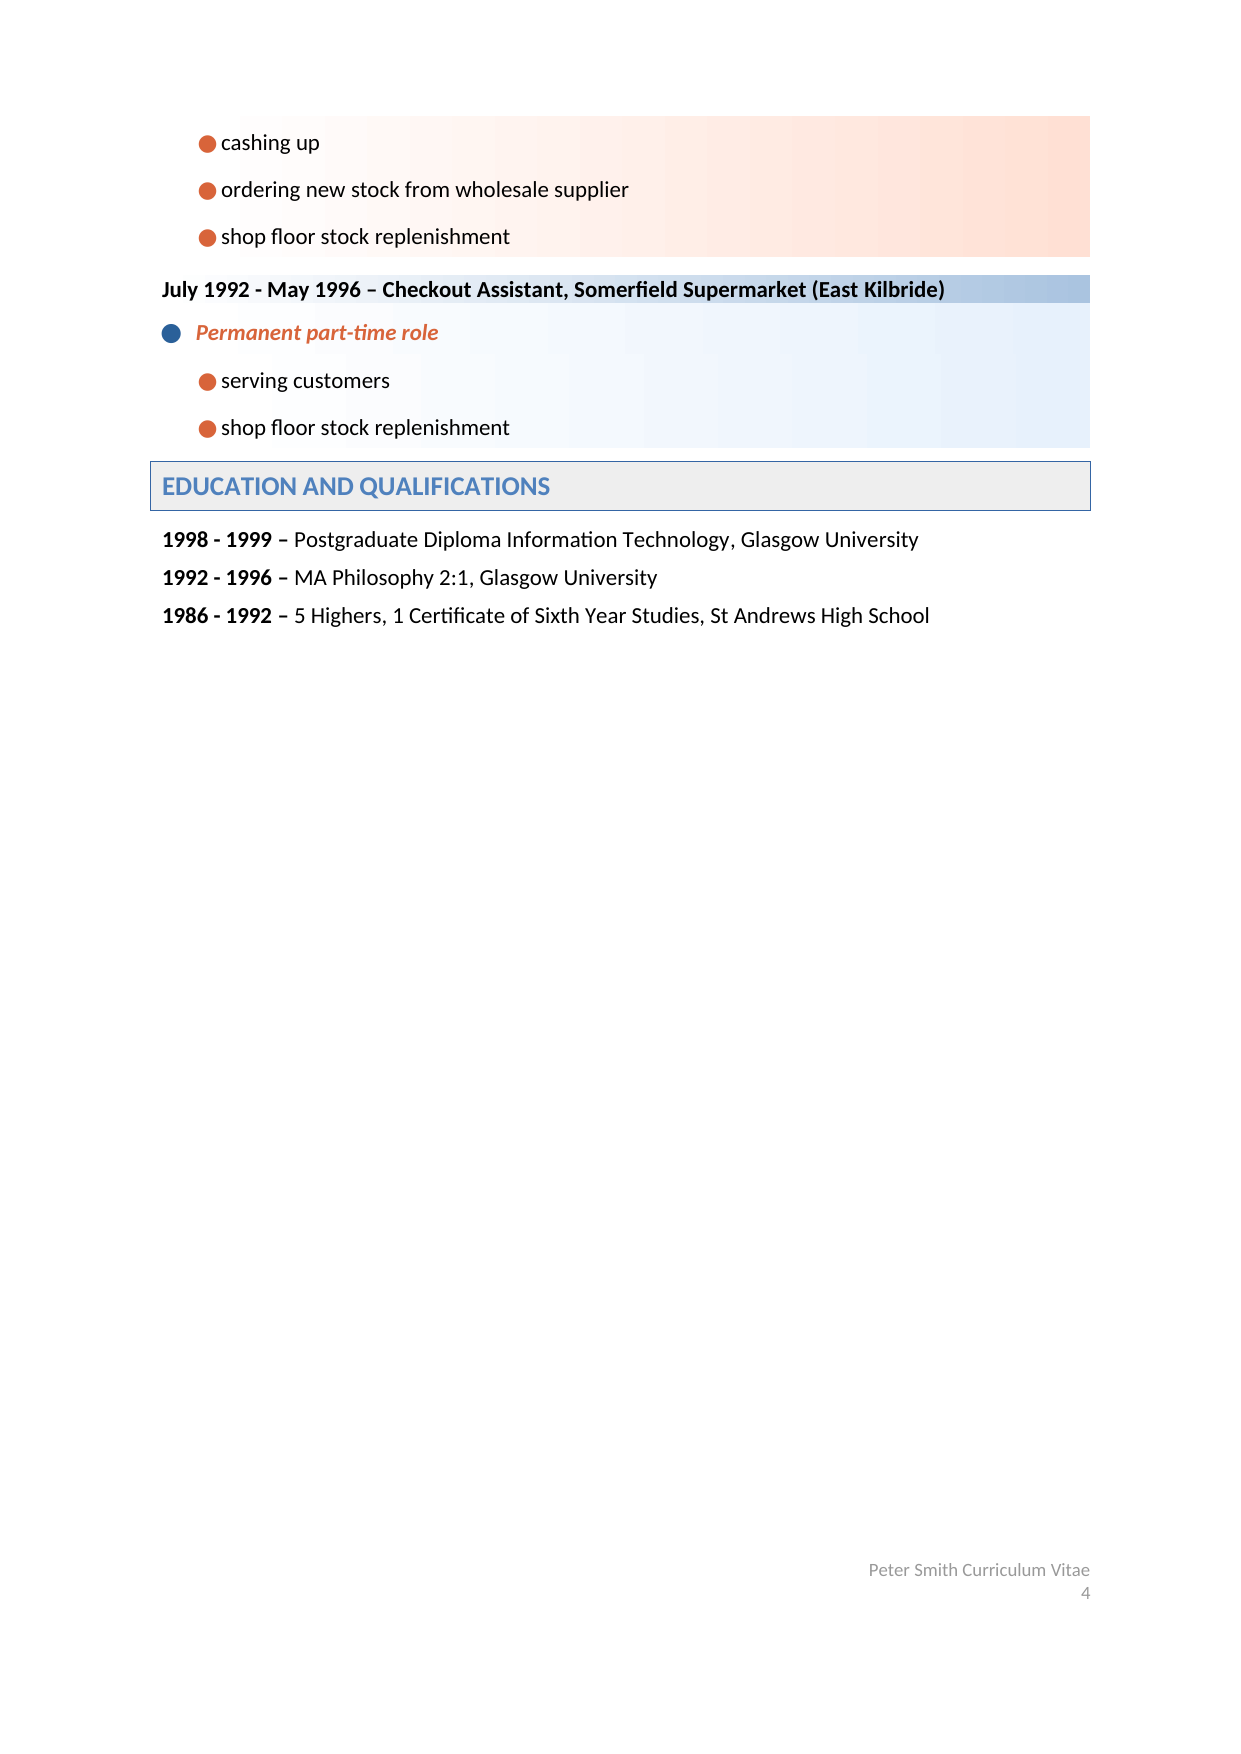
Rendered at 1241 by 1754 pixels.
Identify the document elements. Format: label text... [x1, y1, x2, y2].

text July 1992 - May 1996 – Checkout Assistant, Somerfield Supermarket (East Kilbride) [162, 275, 1090, 303]
list cashing up [197, 116, 1090, 163]
list Permanent part-time role [160, 303, 1090, 354]
list ordering new stock from wholesale supplier [197, 163, 1090, 210]
list serving customers [197, 354, 1090, 401]
subtitle EDUCATION AND QUALIFICATIONS [162, 469, 1090, 502]
list shop floor stock replenishment [197, 210, 1090, 257]
list shop floor stock replenishment [197, 401, 1090, 448]
text 1998 - 1999 – Postgraduate Diploma Information Technology, Glasgow Unive­rsity [162, 525, 1090, 553]
text 1992 - 1996 – MA Philosophy 2:1, Glasgow University [162, 563, 1090, 592]
text 1986 - 1992 – 5 Highers, 1 Certificate of Sixth Year Studies, St Andrews High School [162, 602, 1090, 630]
